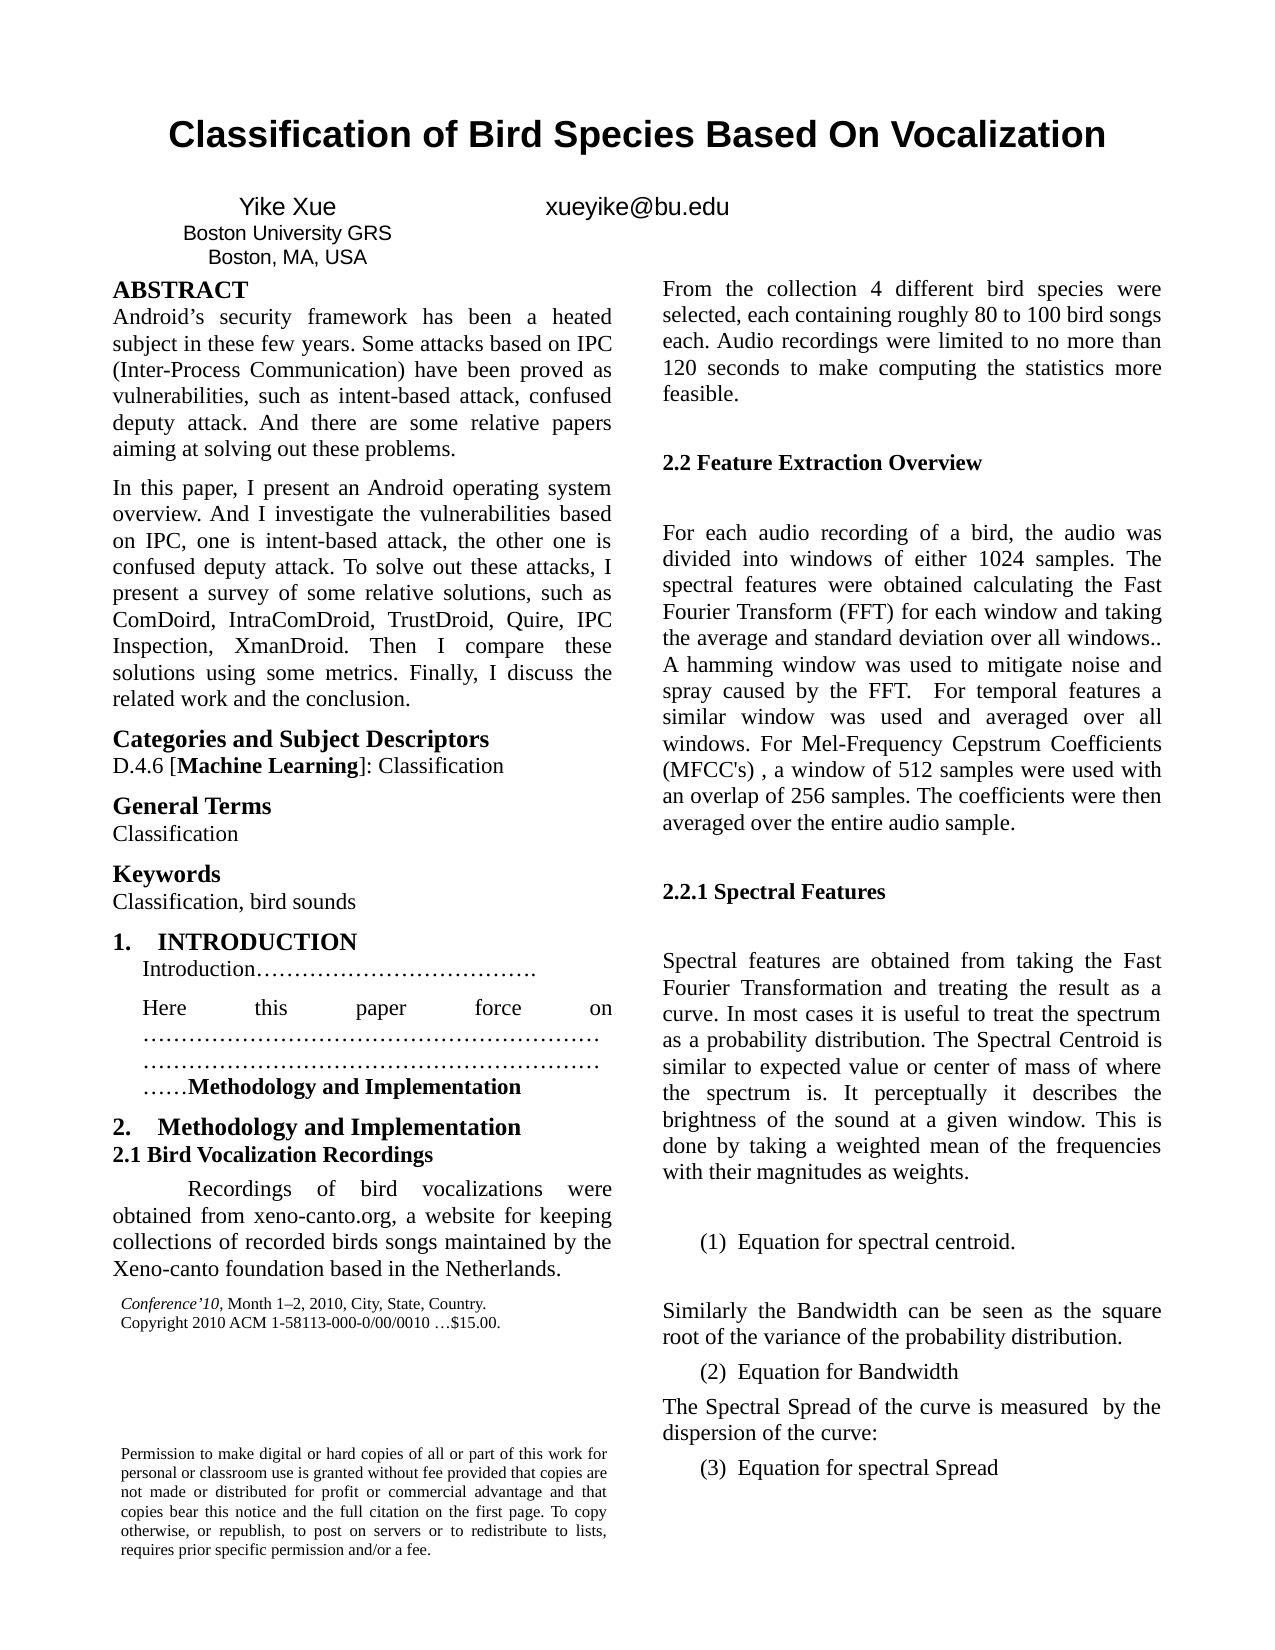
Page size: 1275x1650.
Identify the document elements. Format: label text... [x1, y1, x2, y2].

text Introduction………………………………. [142, 955, 613, 982]
text Conference’10, Month 1–2, 2010, City, State, Country. [121, 1294, 608, 1313]
list Equation for Bandwidth [700, 1358, 1162, 1384]
text For each audio recording of a bird, the audio was divided into windows of either 1024 samples. The spectral features were obtained calculating the Fast Fourier Transform (FFT) for each window and taking the average and standard deviation over all windows.. A hamming window was used to mitigate noise and spray caused by the FFT. For temporal features a similar window was used and averaged over all windows. For Mel-Frequency Cepstrum Coefficients (MFCC's) , a window of 512 samples were used with an overlap of 256 samples. The coefficients were then averaged over the entire audio sample. [662, 519, 1162, 835]
text General Terms [112, 791, 613, 820]
text Similarly the Bandwidth can be seen as the square root of the variance of the probability distribution. [662, 1297, 1162, 1350]
title Classification of Bird Species Based On Vocalization [112, 112, 1162, 156]
text Recordings of bird vocalizations were obtained from xeno-canto.org, a website for keeping collections of recorded birds songs maintained by the Xeno-canto foundation based in the Netherlands. [112, 1176, 613, 1281]
text Copyright 2010 ACM 1-58113-000-0/00/0010 …$15.00. [121, 1313, 608, 1332]
text Categories and Subject Descriptors [112, 724, 613, 752]
subtitle INTRODUCTION [112, 927, 613, 955]
text D.4.6 [Machine Learning]: Classification [112, 752, 613, 779]
text Classification [112, 820, 613, 846]
text 2.1 Bird Vocalization Recordings [112, 1141, 613, 1167]
text Boston University GRS [112, 221, 462, 244]
text Boston, MA, USA [112, 244, 462, 268]
text xueyike@bu.edu [462, 192, 812, 221]
text [121, 1332, 608, 1444]
text From the collection 4 different bird species were selected, each containing roughly 80 to 100 bird songs each. Audio recordings were limited to no more than 120 seconds to make computing the statistics more feasible. [662, 275, 1162, 406]
text Spectral features are obtained from taking the Fast Fourier Transformation and treating the result as a curve. In most cases it is useful to treat the spectrum as a probability distribution. The Spectral Centroid is similar to expected value or center of mass of where the spectrum is. It perceptually it describes the brightness of the sound at a given window. This is done by taking a weighted mean of the frequencies with their magnitudes as weights. [662, 947, 1162, 1185]
text Permission to make digital or hard copies of all or part of this work for personal or classroom use is granted without fee provided that copies are not made or distributed for profit or commercial advantage and that copies bear this notice and the full citation on the first page. To copy otherwise, or republish, to post on servers or to redistribute to lists, requires prior specific permission and/or a fee. [121, 1444, 608, 1559]
subtitle Methodology and Implementation [112, 1112, 613, 1141]
text Keywords [112, 859, 613, 888]
text Here this paper force on ………………………………………………………………………………………………………………Methodology and Implementation [142, 994, 613, 1099]
text The Spectral Spread of the curve is measured by the dispersion of the curve: [662, 1393, 1162, 1446]
text In this paper, I present an Android operating system overview. And I investigate the vulnerabilities based on IPC, one is intent-based attack, the other one is confused deputy attack. To solve out these attacks, I present a survey of some relative solutions, such as ComDoird, IntraComDroid, TrustDroid, Quire, IPC Inspection, XmanDroid. Then I compare these solutions using some metrics. Finally, I discuss the related work and the conclusion. [112, 474, 613, 711]
text 2.2.1 Spectral Features [662, 878, 1162, 904]
text Yike Xue [112, 192, 462, 221]
text ABSTRACT [112, 275, 613, 303]
text 2.2 Feature Extraction Overview [662, 449, 1162, 476]
list Equation for spectral Spread [700, 1454, 1162, 1480]
text Classification, bird sounds [112, 888, 613, 914]
list Equation for spectral centroid. [700, 1228, 1162, 1254]
text [121, 1559, 608, 1650]
text Android’s security framework has been a heated subject in these few years. Some attacks based on IPC (Inter-Process Communication) have been proved as vulnerabilities, such as intent-based attack, confused deputy attack. And there are some relative papers aiming at solving out these problems. [112, 303, 613, 462]
